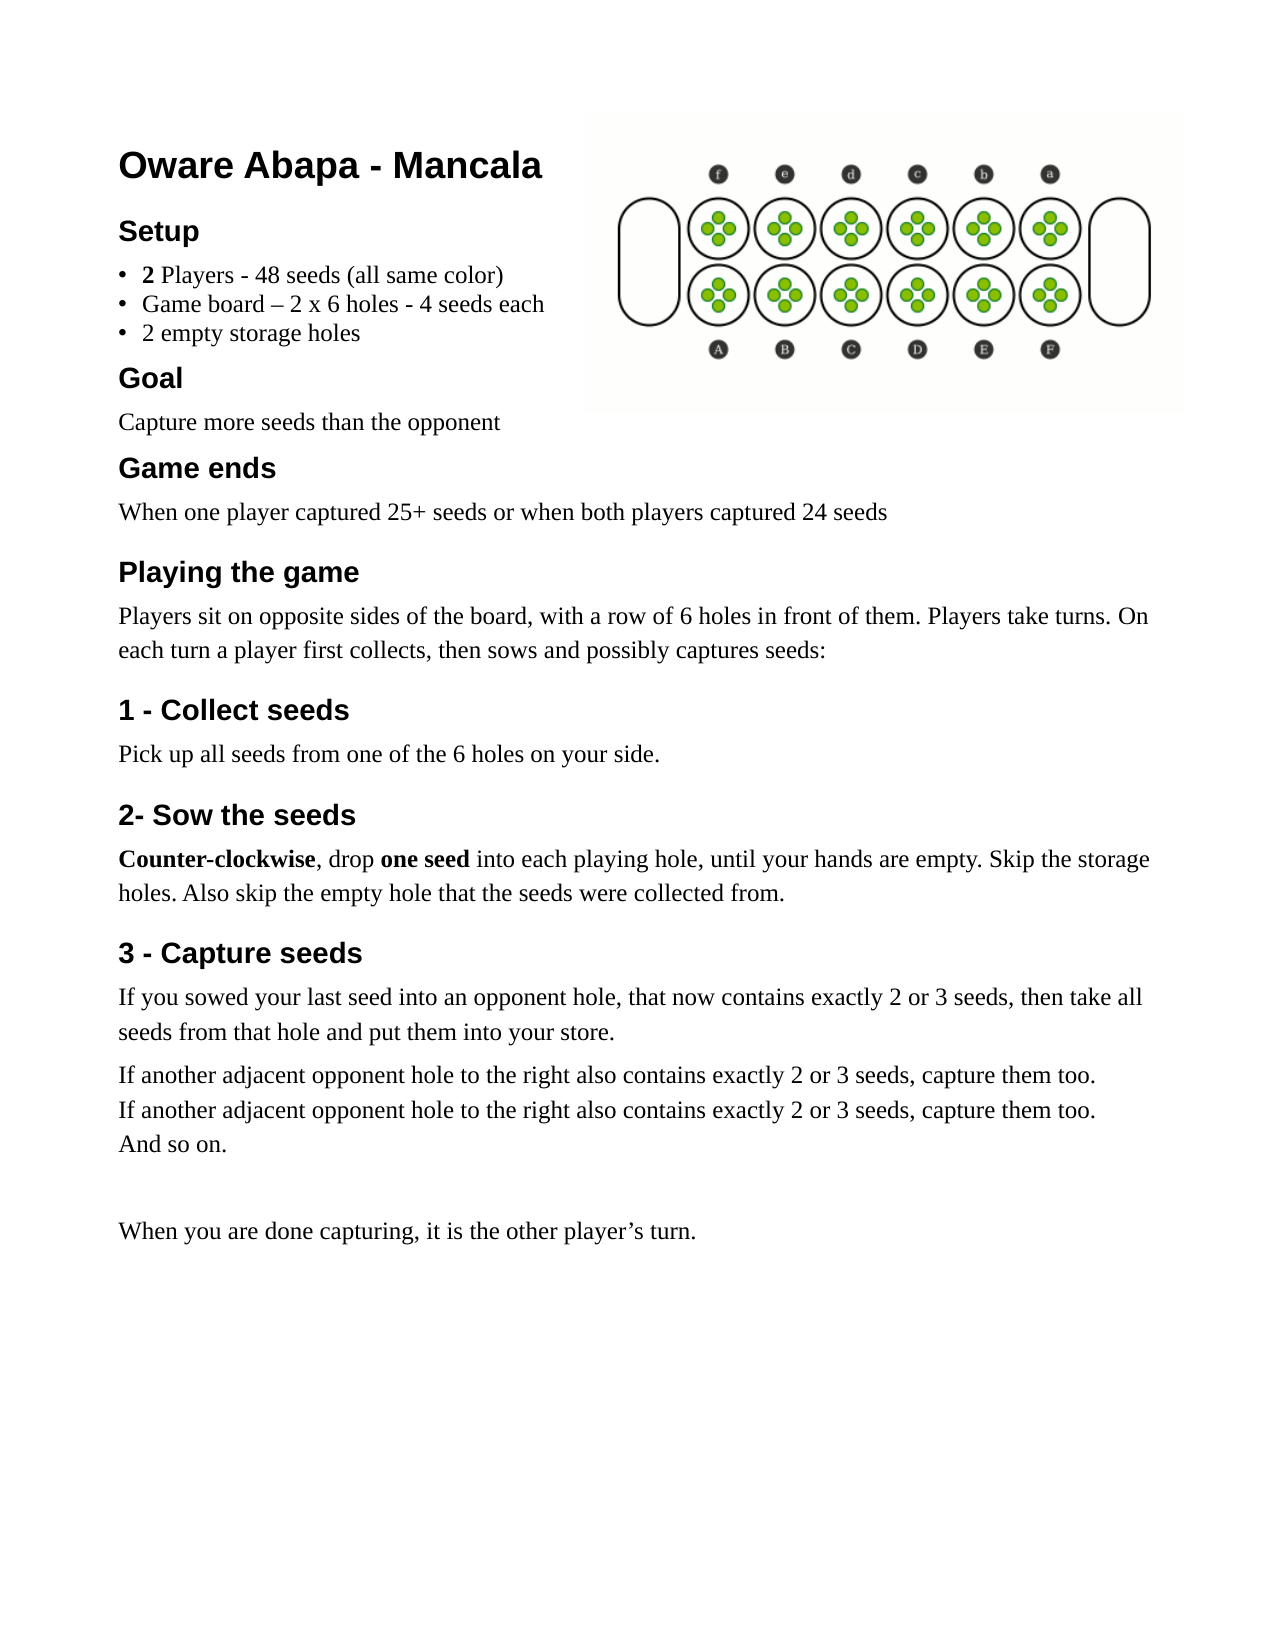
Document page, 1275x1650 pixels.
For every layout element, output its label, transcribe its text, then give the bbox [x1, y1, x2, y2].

text When you are done capturing, it is the other player’s turn. [118, 1216, 1157, 1244]
subtitle Playing the game [118, 555, 1157, 588]
picture [583, 111, 1186, 413]
text Pick up all seeds from one of the 6 holes on your side. [118, 739, 1157, 768]
subtitle 1 - Collect seeds [118, 693, 1157, 727]
text Capture more seeds than the opponent [118, 407, 1157, 436]
subtitle Setup [118, 214, 583, 248]
list Game board – 2 x 6 holes - 4 seeds each [118, 289, 583, 318]
text If you sowed your last seed into an opponent hole, that now contains exactly 2 or 3 seeds, then take all seeds from that hole and put them into your store. [118, 982, 1157, 1046]
text If another adjacent opponent hole to the right also contains exactly 2 or 3 seeds, capture them too. If another adjacent opponent hole to the right also contains exactly 2 or 3 seeds, capture them too. And so on. [118, 1060, 1157, 1158]
subtitle 3 - Capture seeds [118, 936, 1157, 970]
list 2 empty storage holes [118, 318, 583, 346]
subtitle Game ends [118, 451, 1157, 484]
subtitle Goal [118, 361, 583, 395]
list 2 Players - 48 seeds (all same color) [118, 260, 583, 289]
text Counter-clockwise, drop one seed into each playing hole, until your hands are empty. Skip the storage holes. Also skip the empty hole that the seeds were collected from. [118, 844, 1157, 907]
text Players sit on opposite sides of the board, with a row of 6 holes in front of them. Players take turns. On each turn a player first collects, then sows and possibly captures seeds: [118, 601, 1157, 664]
subtitle 2- Sow the seeds [118, 797, 1157, 831]
text When one player captured 25+ seeds or when both players captured 24 seeds [118, 497, 1157, 526]
subtitle Oware Abapa - Mancala [118, 143, 583, 187]
